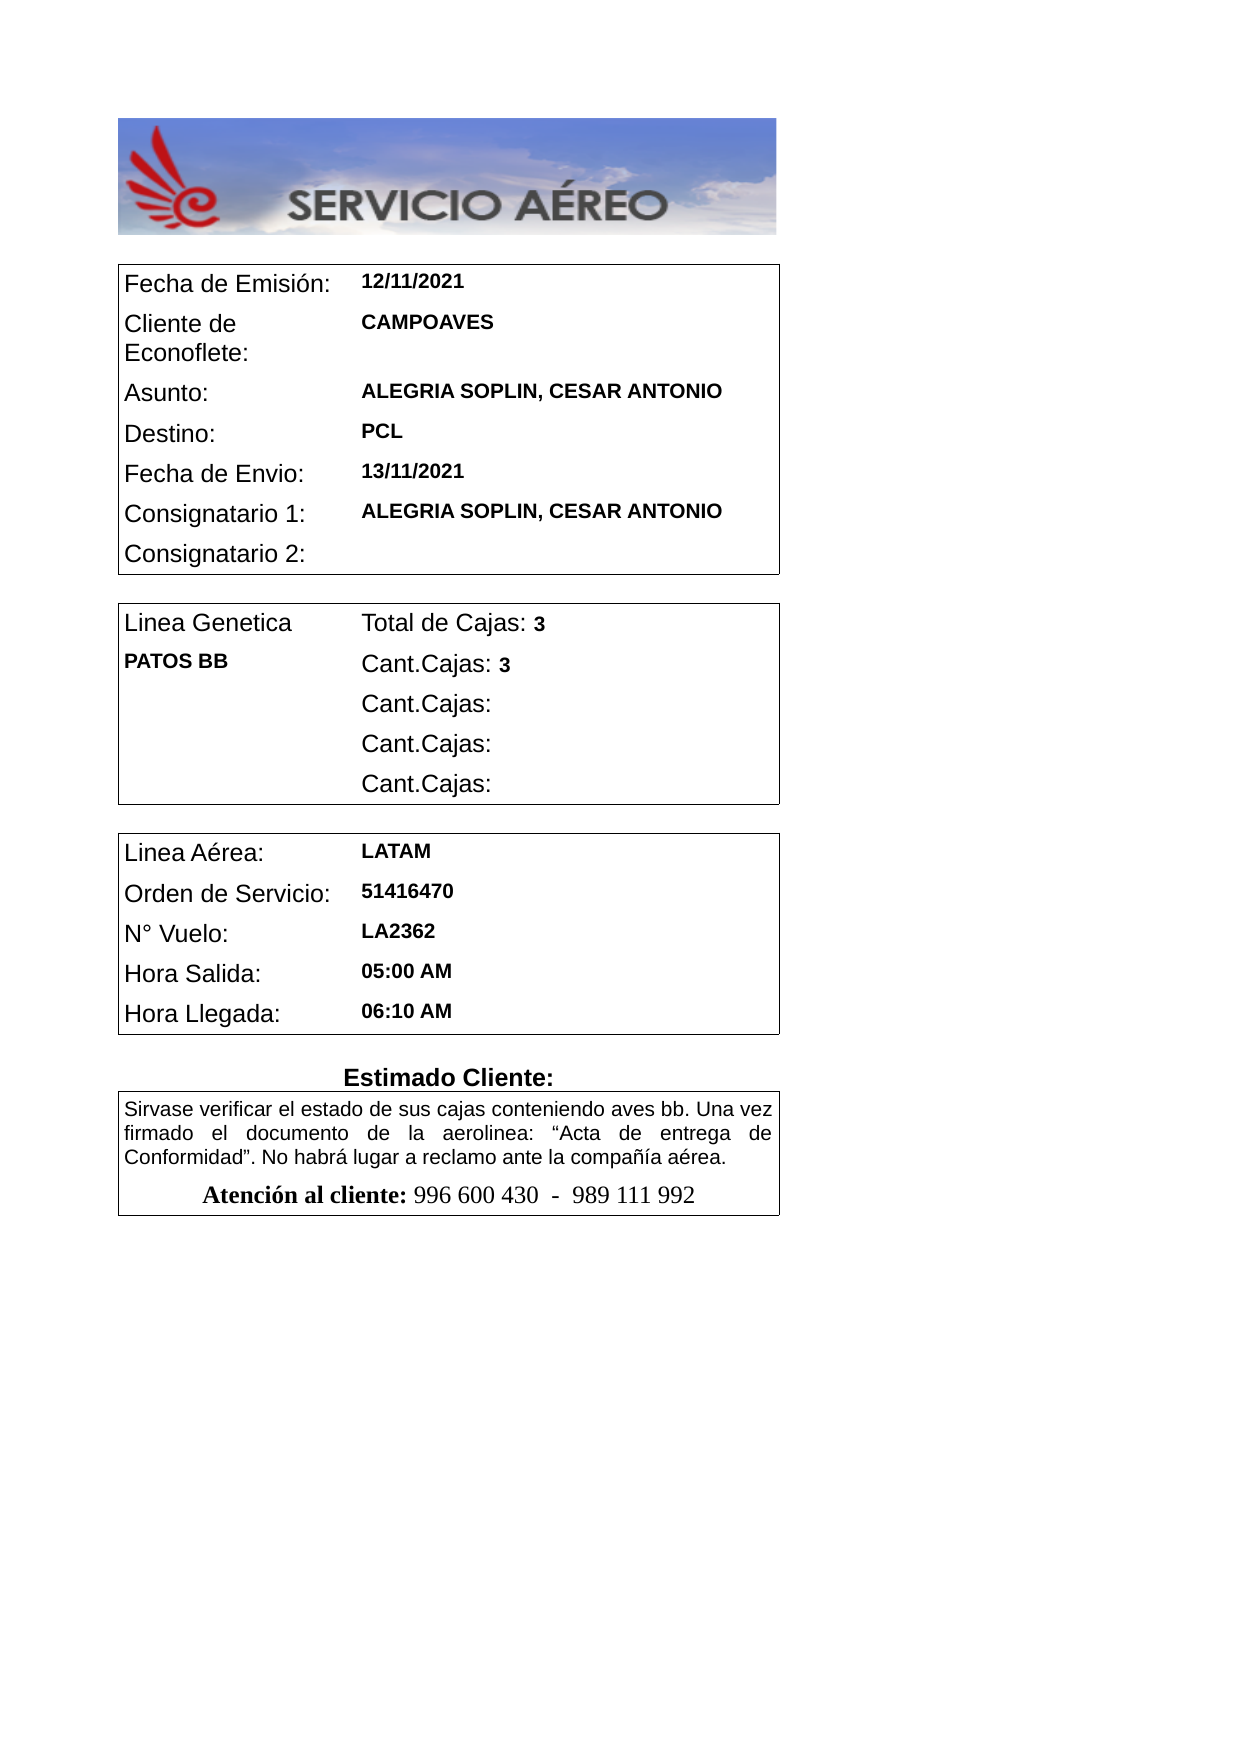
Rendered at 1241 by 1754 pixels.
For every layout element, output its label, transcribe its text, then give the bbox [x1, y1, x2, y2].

table_cell 06:10 AM [356, 994, 779, 1034]
table_cell Linea Aérea: [119, 834, 356, 873]
table_cell Linea Genetica [119, 604, 356, 643]
table_cell 05:00 AM [356, 953, 779, 993]
table_cell Asunto: [119, 373, 356, 413]
picture [118, 118, 777, 235]
table_cell [119, 683, 356, 723]
table_cell [119, 764, 356, 804]
table_cell ALEGRIA SOPLIN, CESAR ANTONIO [356, 493, 779, 533]
table_cell Consignatario 2: [119, 534, 356, 574]
table_cell Hora Llegada: [119, 994, 356, 1034]
table_cell [118, 805, 356, 833]
table_cell Sirvase verificar el estado de sus cajas conteniendo aves bb. Una vez firmado el documento de la aerolinea: “Acta de entrega de Conformidad”. No habrá lugar a reclamo ante la compañía aérea. [119, 1092, 779, 1175]
table_cell Orden de Servicio: [119, 873, 356, 913]
table_cell Destino: [119, 413, 356, 453]
table_cell LATAM [356, 834, 779, 873]
table_header Fecha de Emisión: [119, 265, 356, 304]
table_cell Cant.Cajas: 3 [356, 643, 779, 683]
table_cell Cant.Cajas: [356, 764, 779, 804]
table_cell [356, 805, 779, 833]
table_cell 51416470 [356, 873, 779, 913]
table_cell PATOS BB [119, 643, 356, 683]
table_cell Consignatario 1: [119, 493, 356, 533]
table_cell [356, 534, 779, 574]
table_cell Cliente de Econoflete: [119, 304, 356, 373]
table_cell Total de Cajas: 3 [356, 604, 779, 643]
table_cell LA2362 [356, 913, 779, 953]
table_cell [119, 723, 356, 763]
table_cell Hora Salida: [119, 953, 356, 993]
table_cell ALEGRIA SOPLIN, CESAR ANTONIO [356, 373, 779, 413]
table_cell Fecha de Envio: [119, 453, 356, 493]
table_cell Estimado Cliente: [118, 1035, 779, 1091]
table_cell N° Vuelo: [119, 913, 356, 953]
table_cell Cant.Cajas: [356, 683, 779, 723]
table_cell PCL [356, 413, 779, 453]
table_cell [356, 575, 779, 603]
table_header 12/11/2021 [356, 265, 779, 304]
table_cell Atención al cliente: 996 600 430 - 989 111 992 [119, 1175, 779, 1215]
table_cell CAMPOAVES [356, 304, 779, 373]
table_cell [118, 575, 356, 603]
table_cell 13/11/2021 [356, 453, 779, 493]
table_cell Cant.Cajas: [356, 723, 779, 763]
